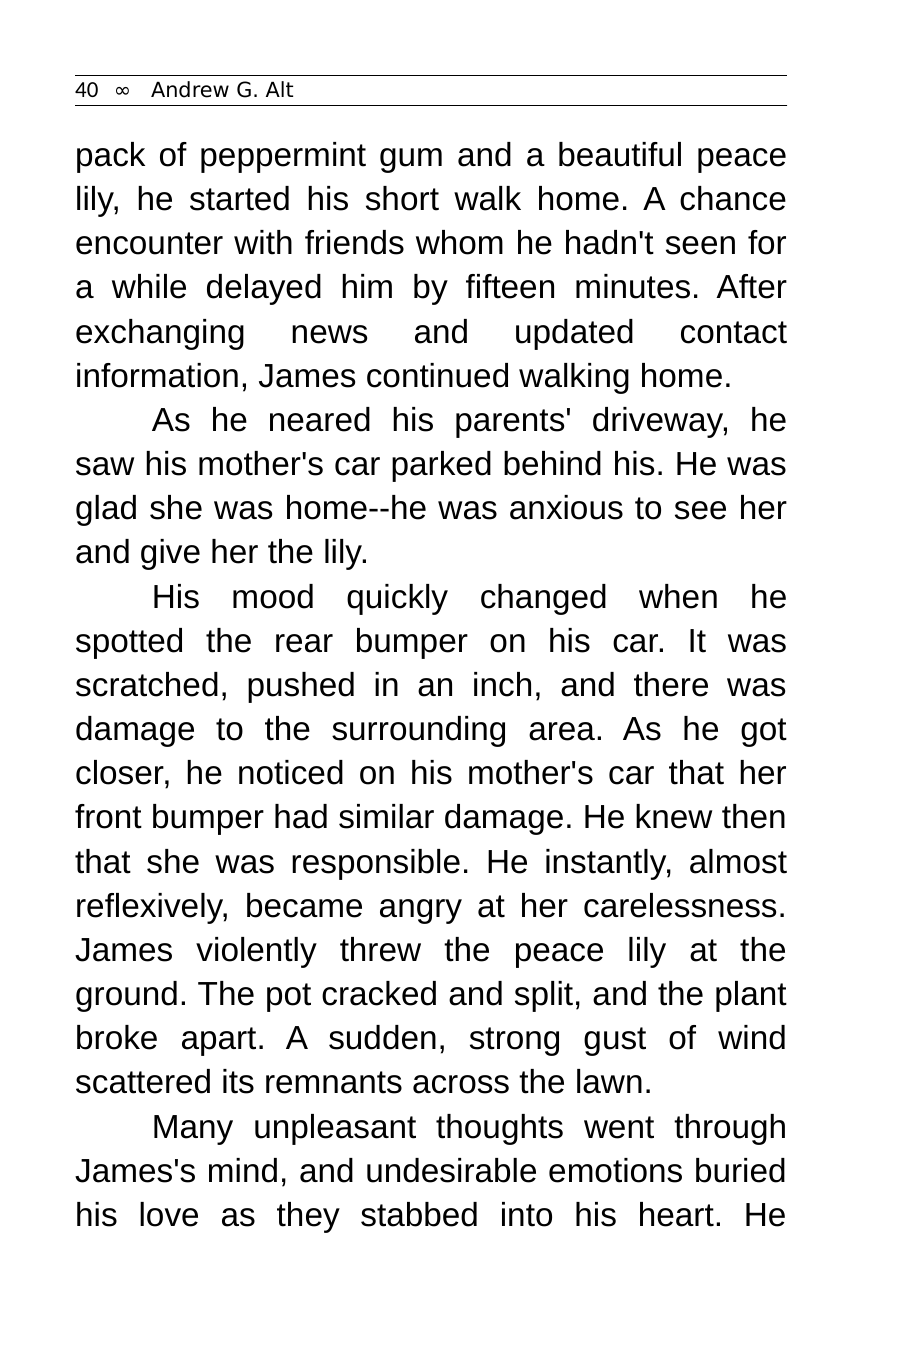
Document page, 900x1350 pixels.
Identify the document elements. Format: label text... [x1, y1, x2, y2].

text Many unpleasant thoughts went through James's mind, and undesirable emotions buried his love as they stabbed into his heart. He [75, 1107, 787, 1233]
text As he neared his parents' driveway, he saw his mother's car parked behind his. He was glad she was home--he was anxious to see her and give her the lily. [75, 400, 787, 571]
text pack of peppermint gum and a beautiful peace lily, he started his short walk home. A chance encounter with friends whom he hadn't seen for a while delayed him by fifteen minutes. After exchanging news and updated contact information, James continued walking home. [75, 135, 787, 394]
text His mood quickly changed when he spotted the rear bumper on his car. It was scratched, pushed in an inch, and there was damage to the surrounding area. As he got closer, he noticed on his mother's car that her front bumper had similar damage. He knew then that she was responsible. He instantly, almost reflexively, became angry at her carelessness. James violently threw the peace lily at the ground. The pot cracked and split, and the plant broke apart. A sudden, strong gust of wind scattered its remnants across the lawn. [75, 577, 787, 1101]
